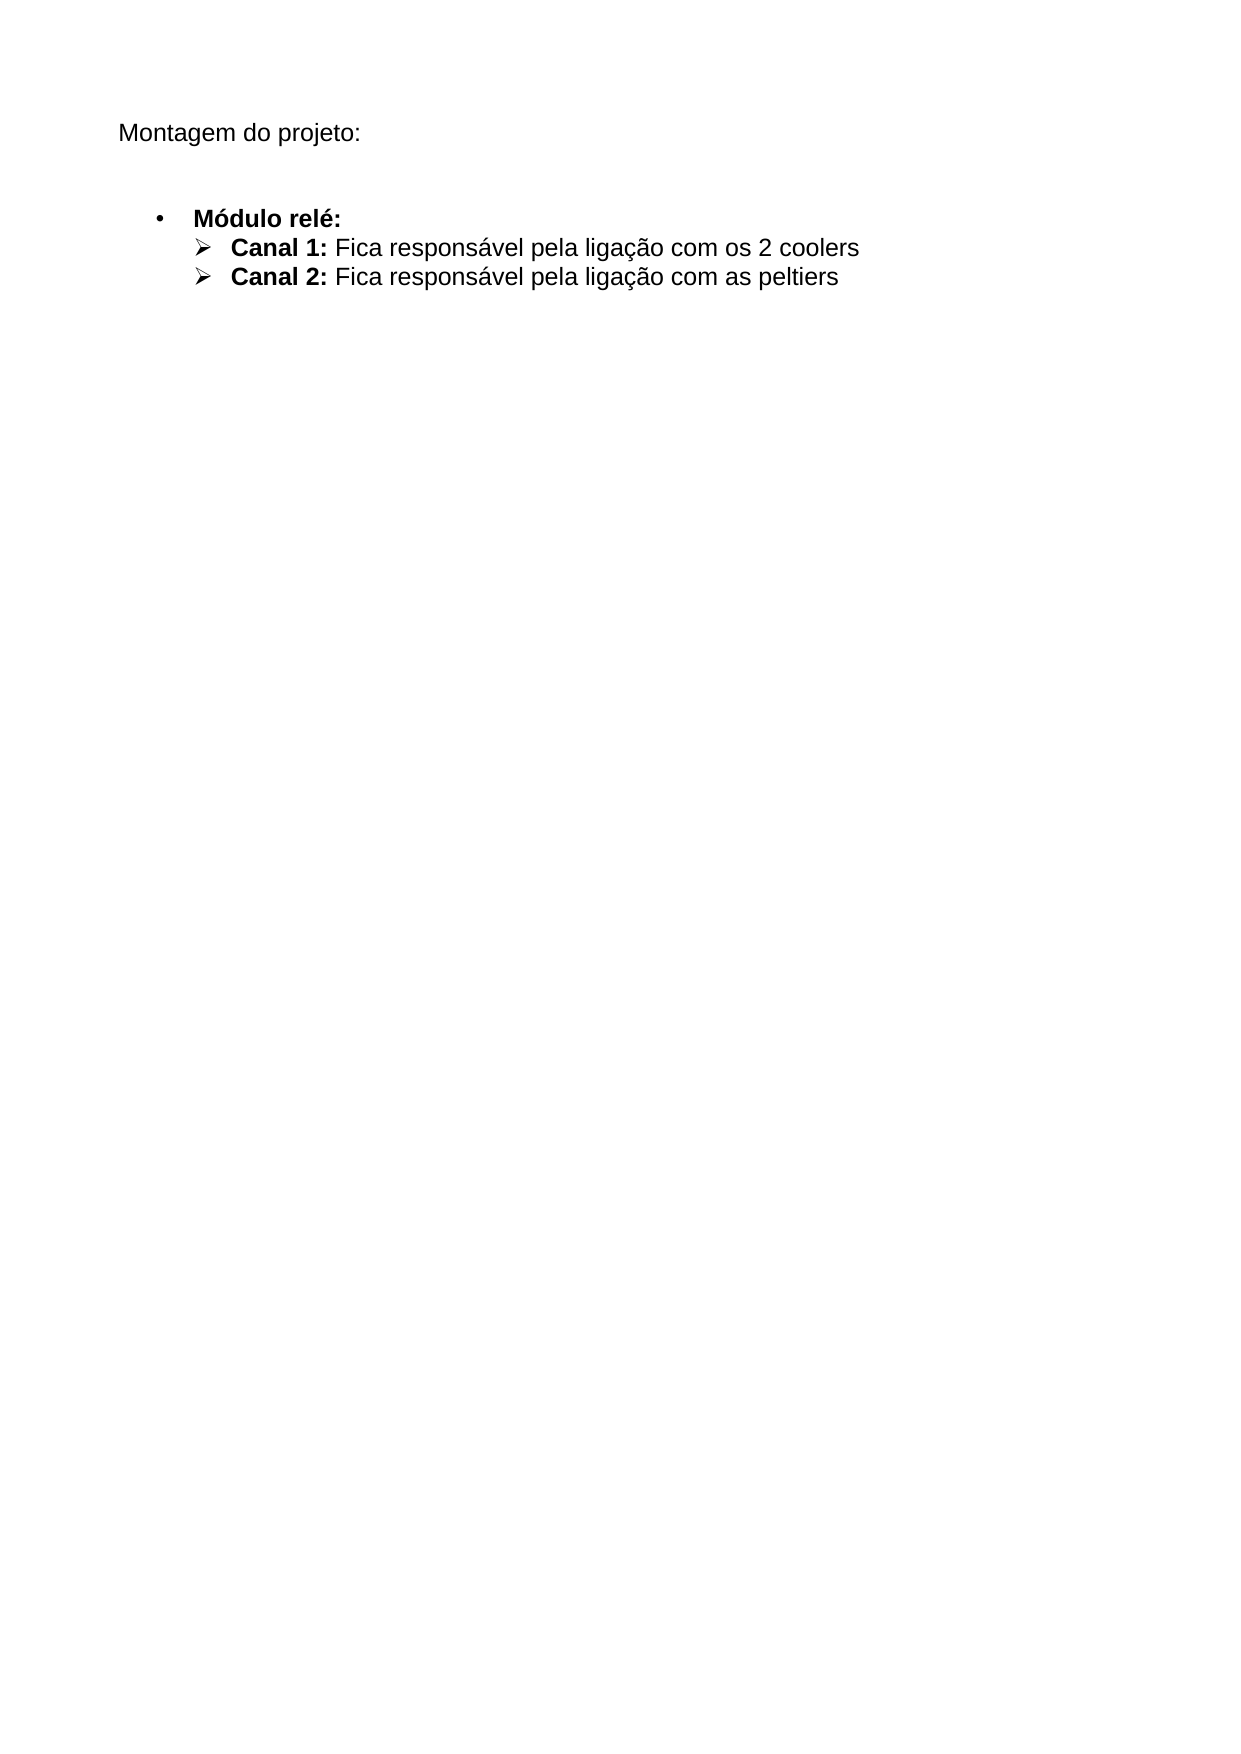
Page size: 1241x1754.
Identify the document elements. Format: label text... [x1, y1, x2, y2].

text Montagem do projeto: [118, 118, 1122, 147]
list Canal 1: Fica responsável pela ligação com os 2 coolers [193, 233, 1122, 262]
list Canal 2: Fica responsável pela ligação com as peltiers [193, 262, 1122, 291]
list Módulo relé: [156, 204, 1122, 233]
